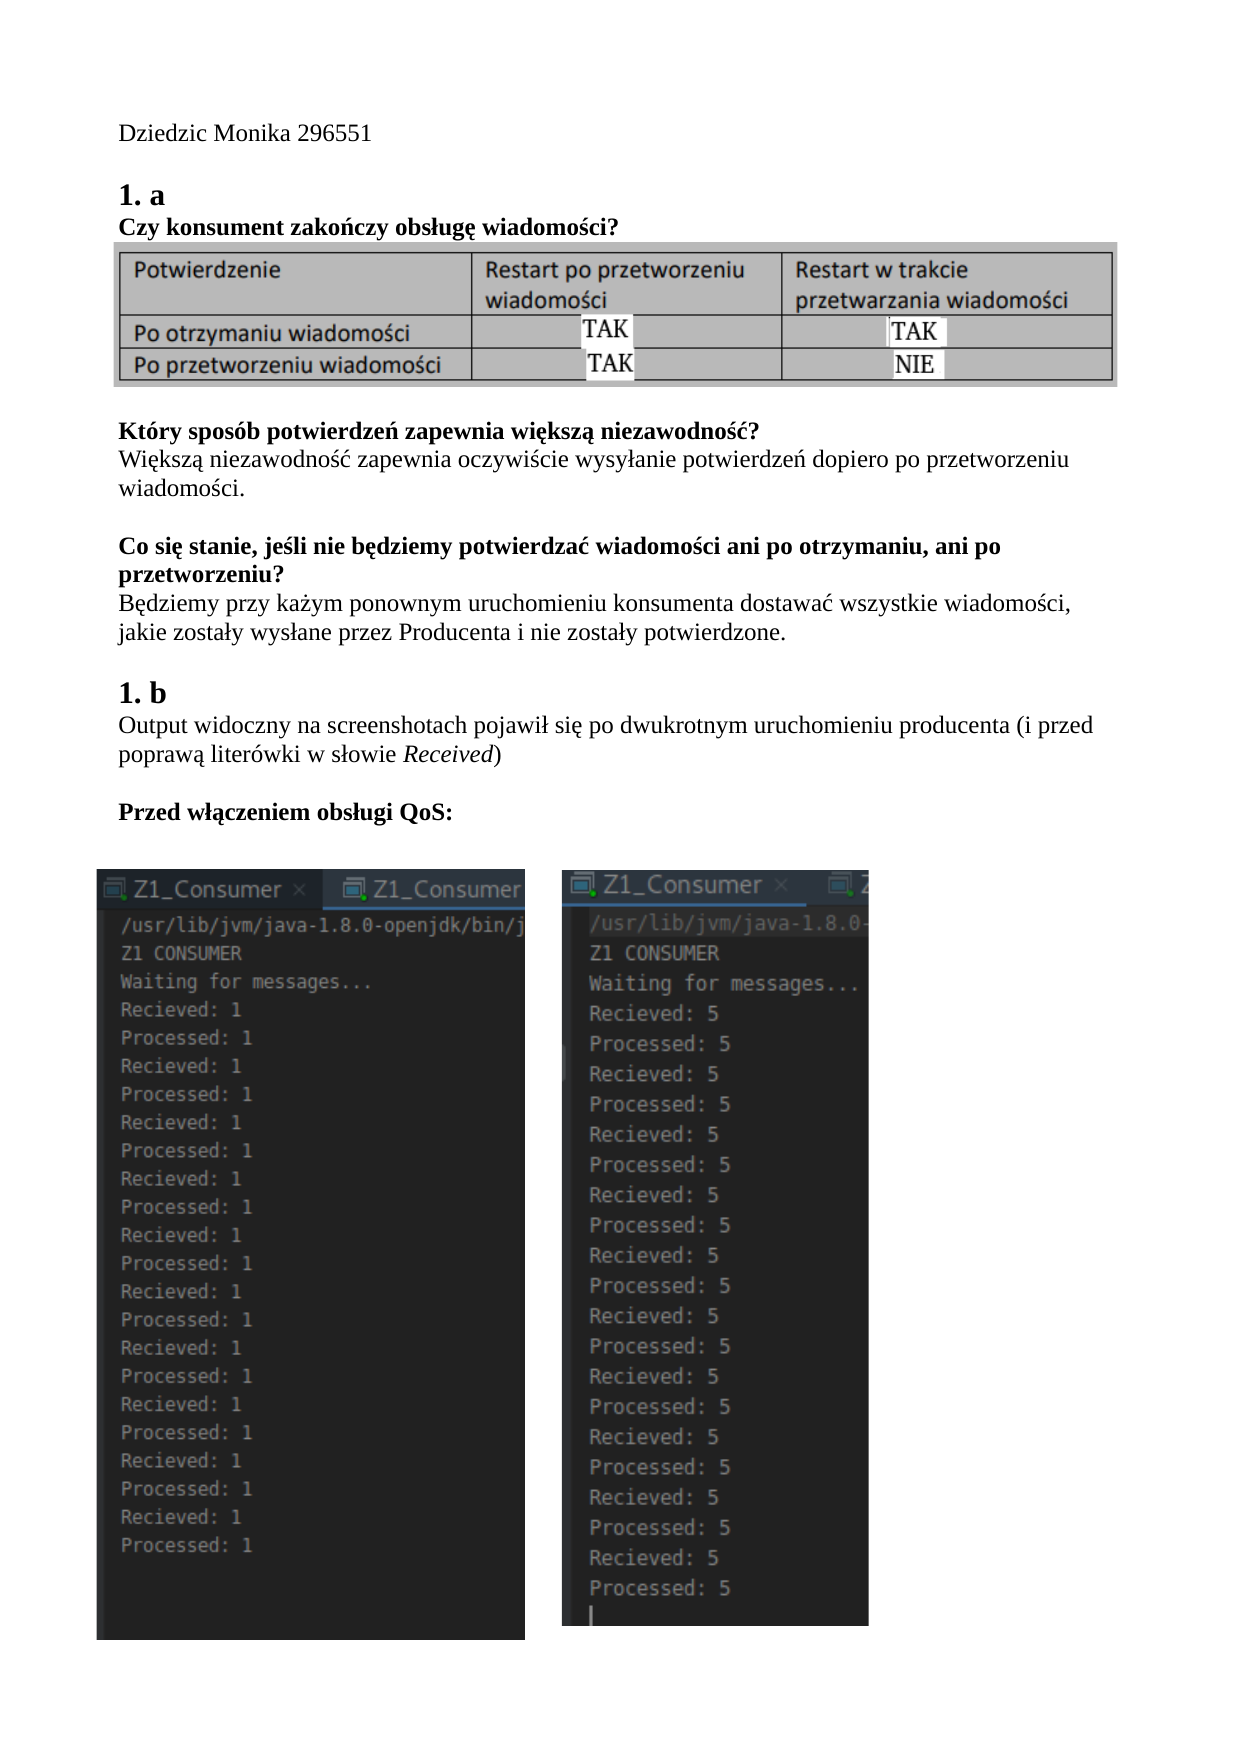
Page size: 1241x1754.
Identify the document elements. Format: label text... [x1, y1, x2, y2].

picture [561, 870, 869, 1626]
text Który sposób potwierdzeń zapewnia większą niezawodność? [118, 416, 1122, 444]
text Output widoczny na screenshotach pojawił się po dwukrotnym uruchomieniu producenta (i przed poprawą literówki w słowie Received) [118, 710, 1122, 768]
text Większą niezawodność zapewnia oczywiście wysyłanie potwierdzeń dopiero po przetworzeniu wiadomości. [118, 444, 1122, 502]
picture [113, 242, 1118, 387]
picture [96, 869, 525, 1640]
text Będziemy przy każym ponownym uruchomieniu konsumenta dostawać wszystkie wiadomości, jakie zostały wysłane przez Producenta i nie zostały potwierdzone. [118, 588, 1122, 646]
text Co się stanie, jeśli nie będziemy potwierdzać wiadomości ani po otrzymaniu, ani po przetworzeniu? [118, 531, 1122, 588]
text 1. a [118, 176, 1122, 212]
text Przed włączeniem obsługi QoS: [118, 797, 1122, 825]
text Czy konsument zakończy obsługę wiadomości? [118, 212, 1122, 241]
text 1. b [118, 674, 1122, 710]
